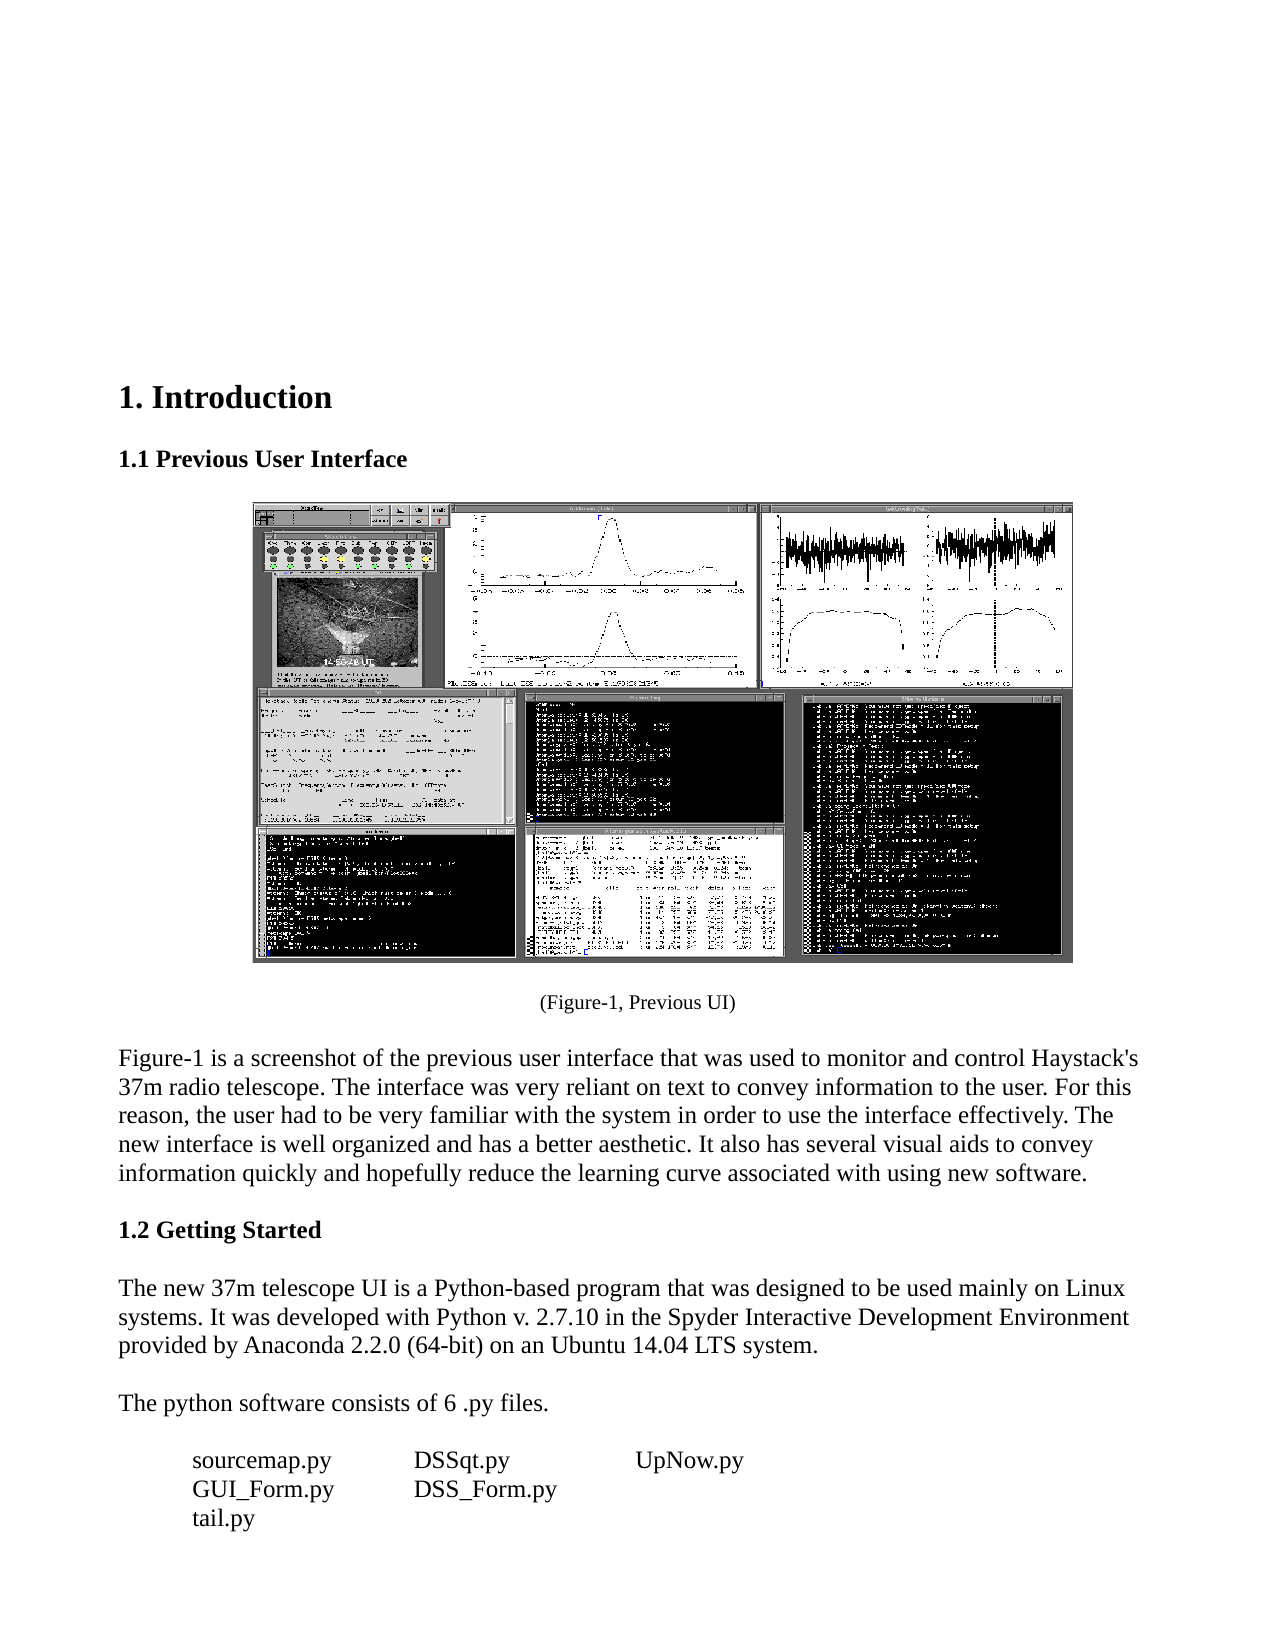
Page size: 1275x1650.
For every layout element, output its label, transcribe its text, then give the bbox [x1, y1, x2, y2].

text The new 37m telescope UI is a Python-based program that was designed to be used mainly on Linux systems. It was developed with Python v. 2.7.10 in the Spyder Interactive Development Environment provided by Anaconda 2.2.0 (64-bit) on an Ubuntu 14.04 LTS system. [118, 1273, 1157, 1359]
text sourcemap.py DSSqt.py UpNow.py [118, 1446, 1157, 1474]
text 1.1 Previous User Interface [118, 444, 1157, 473]
text Figure-1 is a screenshot of the previous user interface that was used to monitor and control Haystack's 37m radio telescope. The interface was very reliant on text to convey information to the user. For this reason, the user had to be very familiar with the system in order to use the interface effectively. The new interface is well organized and has a better aesthetic. It also has several visual aids to convey information quickly and hopefully reduce the learning curve associated with using new software. [118, 1043, 1157, 1187]
text 1. Introduction [118, 377, 1157, 415]
picture [252, 501, 1076, 964]
text (Figure-1, Previous UI) [118, 990, 1157, 1014]
text The python software consists of 6 .py files. [118, 1388, 1157, 1417]
text GUI_Form.py DSS_Form.py [118, 1474, 1157, 1503]
text tail.py [118, 1503, 1157, 1532]
text 1.2 Getting Started [118, 1216, 1157, 1244]
